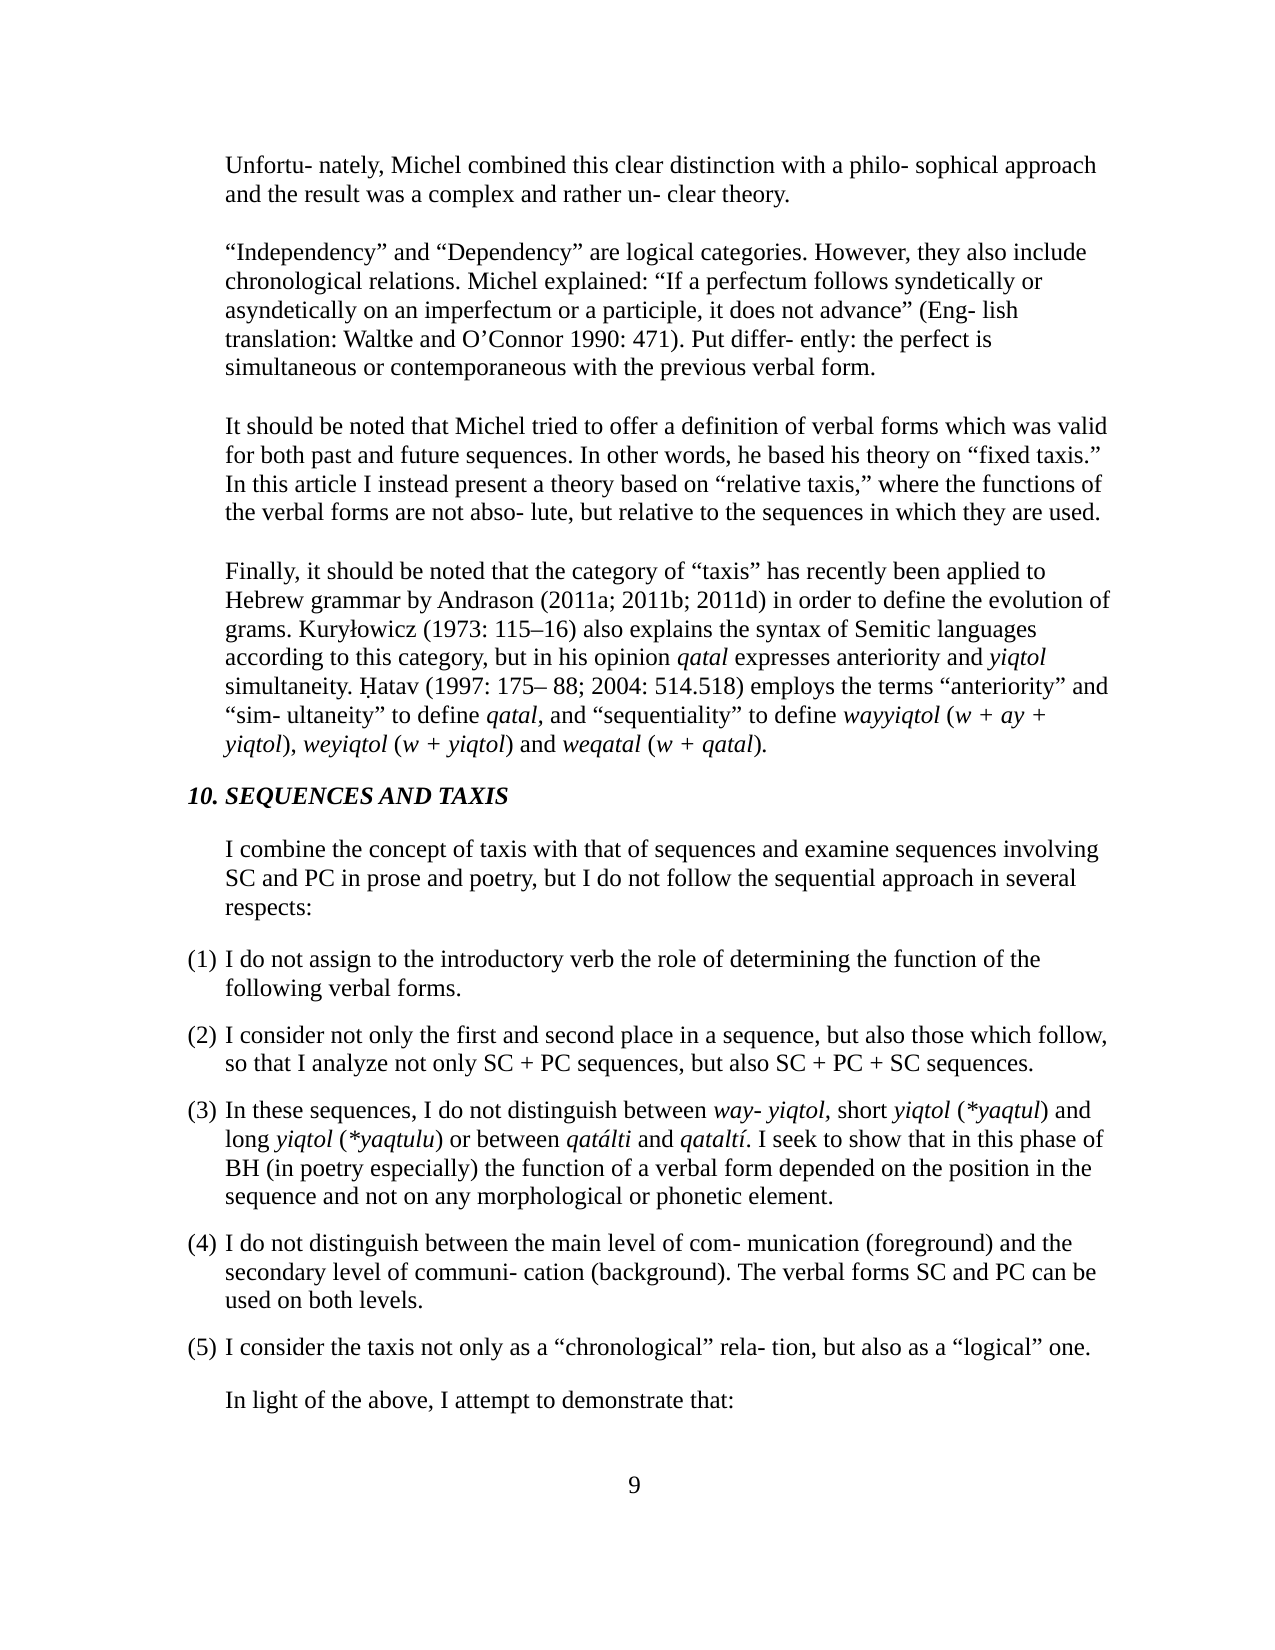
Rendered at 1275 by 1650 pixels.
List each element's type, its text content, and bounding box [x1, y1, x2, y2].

list I consider the taxis not only as a “chronological” rela- tion, but also as a “logical” one. [187, 1332, 1125, 1361]
text In light of the above, I attempt to demonstrate that: [225, 1385, 1125, 1414]
list SEQUENCES AND TAXIS [187, 781, 1125, 810]
text Finally, it should be noted that the category of “taxis” has recently been applied to Hebrew grammar by Andrason (2011a; 2011b; 2011d) in order to define the evolution of grams. Kuryłowicz (1973: 115–16) also explains the syntax of Semitic languages according to this category, but in his opinion qatal expresses anteriority and yiqtol simultaneity. Ḥatav (1997: 175– 88; 2004: 514.518) employs the terms “anteriority” and “sim- ultaneity” to define qatal, and “sequentiality” to define wayyiqtol (w + ay + yiqtol), weyiqtol (w + yiqtol) and weqatal (w + qatal). [225, 556, 1125, 757]
text “Independency” and “Dependency” are logical categories. However, they also include chronological relations. Michel explained: “If a perfectum follows syndetically or asyndetically on an imperfectum or a participle, it does not advance” (Eng- lish translation: Waltke and O’Connor 1990: 471). Put differ- ently: the perfect is simultaneous or contemporaneous with the previous verbal form. [225, 237, 1125, 381]
list I do not distinguish between the main level of com- munication (foreground) and the secondary level of communi- cation (background). The verbal forms SC and PC can be used on both levels. [187, 1228, 1125, 1314]
list I consider not only the first and second place in a sequence, but also those which follow, so that I analyze not only SC + PC sequences, but also SC + PC + SC sequences. [187, 1020, 1125, 1077]
list I do not assign to the introductory verb the role of determining the function of the following verbal forms. [187, 944, 1125, 1002]
text Unfortu- nately, Michel combined this clear distinction with a philo- sophical approach and the result was a complex and rather un- clear theory. [225, 150, 1125, 207]
text I combine the concept of taxis with that of sequences and examine sequences involving SC and PC in prose and poetry, but I do not follow the sequential approach in several respects: [225, 834, 1125, 920]
text It should be noted that Michel tried to offer a definition of verbal forms which was valid for both past and future sequences. In other words, he based his theory on “fixed taxis.” In this article I instead present a theory based on “relative taxis,” where the functions of the verbal forms are not abso- lute, but relative to the sequences in which they are used. [225, 411, 1125, 526]
list In these sequences, I do not distinguish between way- yiqtol, short yiqtol (*yaqtul) and long yiqtol (*yaqtulu) or between qatálti and qataltí. I seek to show that in this phase of BH (in poetry especially) the function of a verbal form depended on the position in the sequence and not on any morphological or phonetic element. [187, 1095, 1125, 1210]
